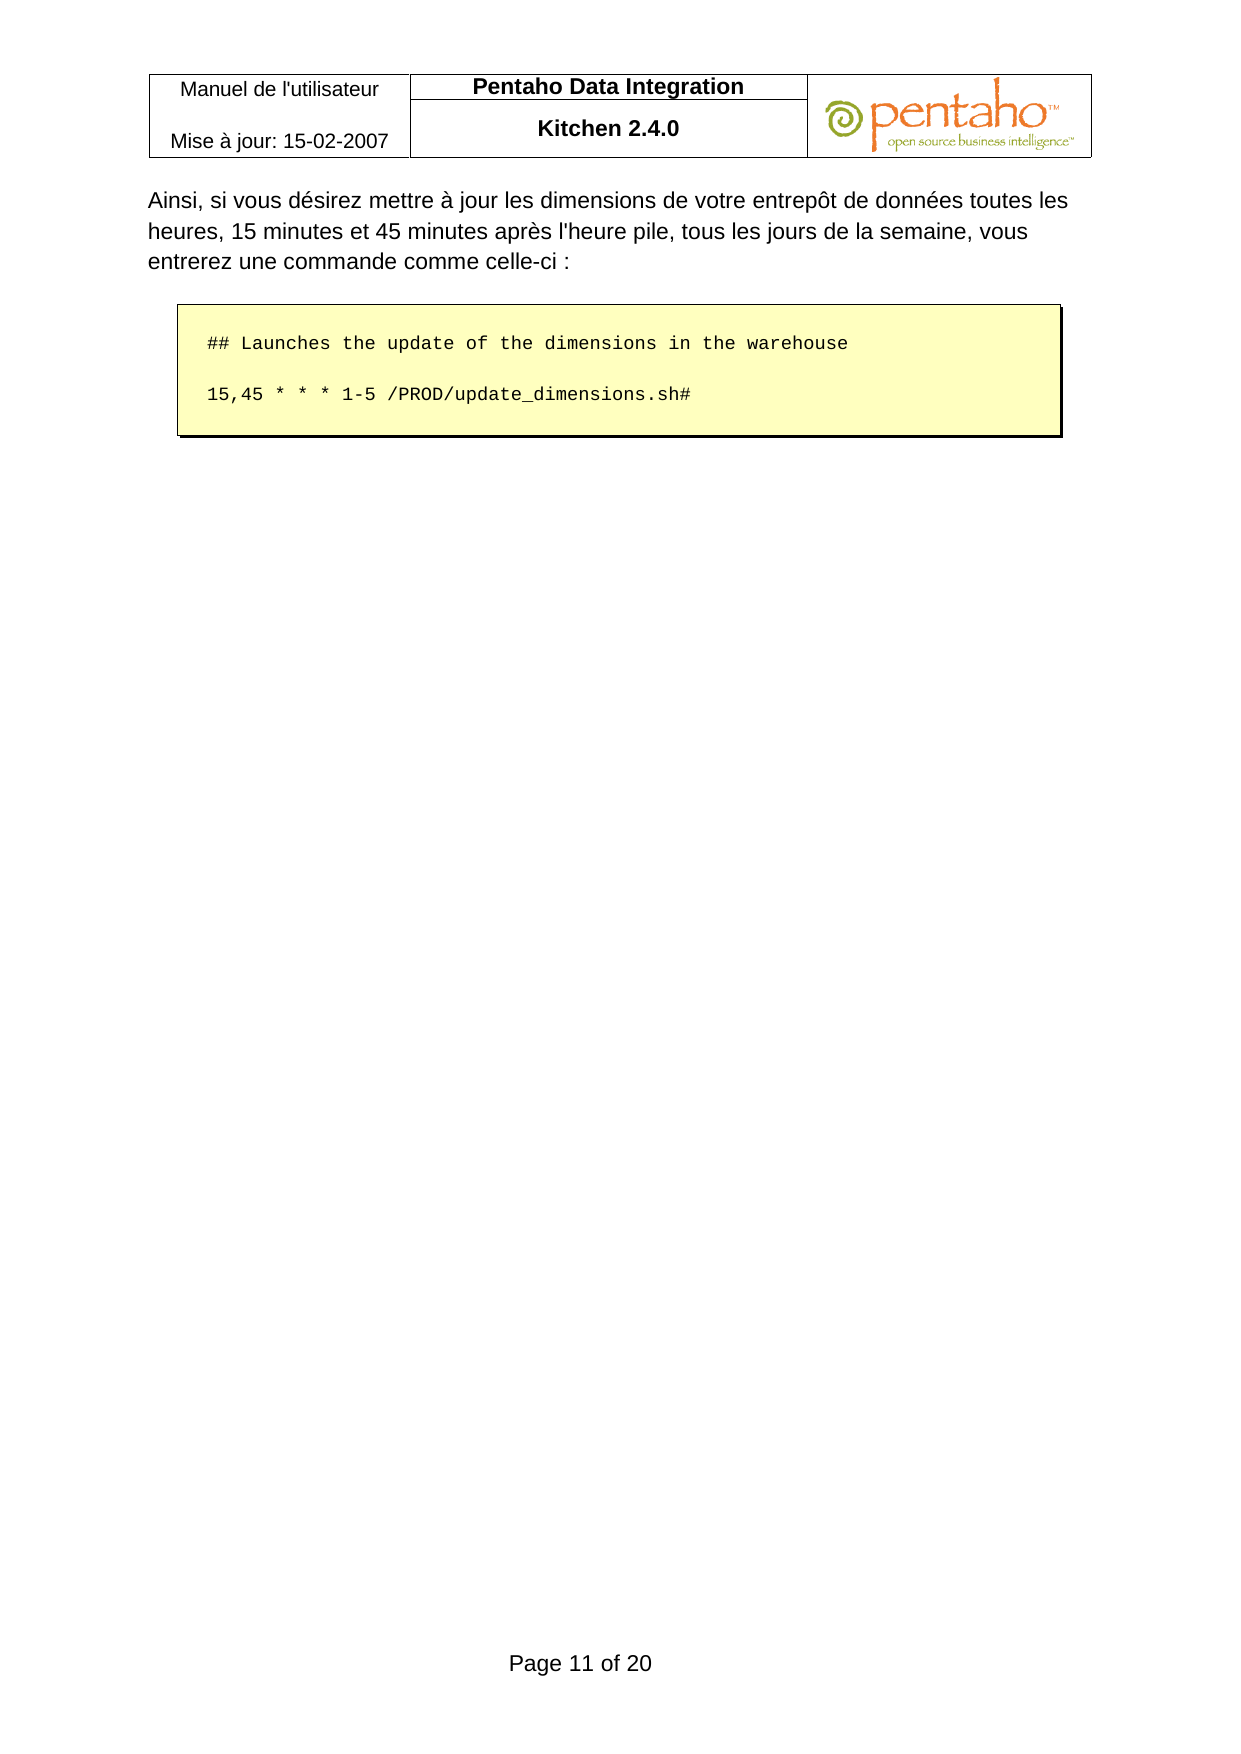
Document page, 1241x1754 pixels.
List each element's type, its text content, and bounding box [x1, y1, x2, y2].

text Ainsi, si vous désirez mettre à jour les dimensions de votre entrepôt de données toutes les heures, 15 minutes et 45 minutes après l'heure pile, tous les jours de la semaine, vous entrerez une commande comme celle-ci : [148, 188, 1092, 274]
text ## Launches the update of the dimensions in the warehouse [178, 305, 1060, 355]
text 15,45 * * * 1-5 /PROD/update_dimensions.sh# [178, 355, 1060, 435]
